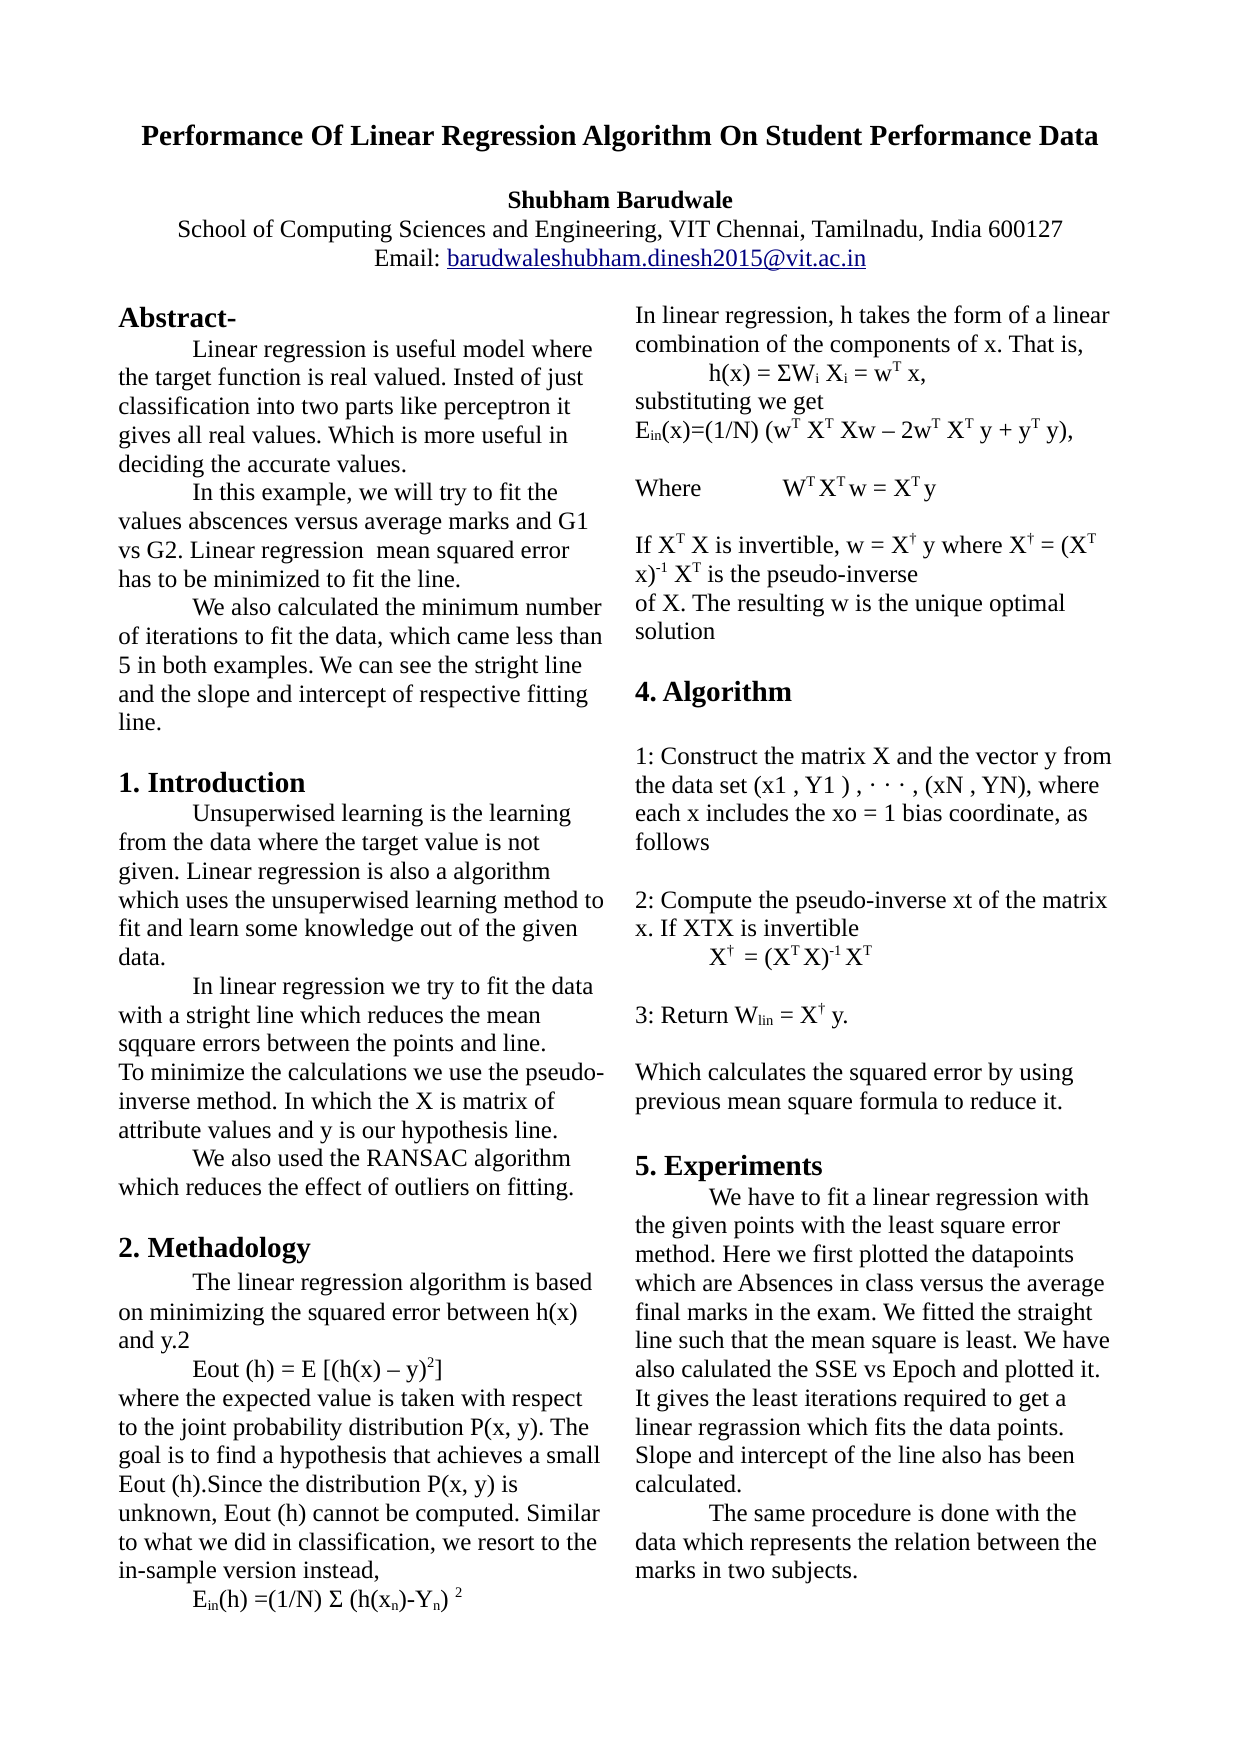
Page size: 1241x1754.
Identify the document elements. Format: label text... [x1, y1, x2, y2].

text 2: Compute the pseudo-inverse xt of the matrix x. If XTX is invertible [635, 885, 1122, 942]
text Ein(x)=(1/N) (wT XT Xw – 2wT XT y + yT y), [635, 415, 1122, 444]
text The same procedure is done with the data which represents the relation between the marks in two subjects. [635, 1498, 1122, 1584]
text Performance Of Linear Regression Algorithm On Student Performance Data [118, 118, 1122, 152]
text Ein(h) =(1/N) Σ (h(xn)-Yn) 2 [118, 1584, 605, 1613]
text In linear regression we try to fit the data with a stright line which reduces the mean sqquare errors between the points and line. [118, 971, 605, 1057]
text where the expected value is taken with respect to the joint probability distribution P(x, y). The goal is to find a hypothesis that achieves a small Eout (h).Since the distribution P(x, y) is unknown, Eout (h) cannot be computed. Similar to what we did in classification, we resort to the in-sample version instead, [118, 1383, 605, 1584]
text We have to fit a linear regression with the given points with the least square error method. Here we first plotted the datapoints which are Absences in class versus the average final marks in the exam. We fitted the straight line such that the mean square is least. We have also calulated the SSE vs Epoch and plotted it. It gives the least iterations required to get a linear regrassion which fits the data points. Slope and intercept of the line also has been calculated. [635, 1182, 1122, 1498]
text 1. Introduction [118, 765, 605, 798]
text We also calculated the minimum number of iterations to fit the data, which came less than 5 in both examples. We can see the stright line and the slope and intercept of respective fitting line. [118, 592, 605, 736]
text of X. The resulting w is the unique optimal solution [635, 588, 1122, 645]
text Eout (h) = E [(h(x) – y)2] [118, 1354, 605, 1383]
text Shubham Barudwale [118, 185, 1122, 214]
text To minimize the calculations we use the pseudo-inverse method. In which the X is matrix of attribute values and y is our hypothesis line. [118, 1057, 605, 1143]
text If XT X is invertible, w = X† y where X† = (XT x)-1 XT is the pseudo-inverse [635, 530, 1122, 588]
text Unsuperwised learning is the learning from the data where the target value is not given. Linear regression is also a algorithm which uses the unsuperwised learning method to fit and learn some knowledge out of the given data. [118, 798, 605, 971]
text The linear regression algorithm is based on minimizing the squared error between h(x) and y.2 [118, 1263, 605, 1354]
text Which calculates the squared error by using previous mean square formula to reduce it. [635, 1057, 1122, 1115]
text In linear regression, h takes the form of a linear combination of the components of x. That is, [635, 300, 1122, 358]
text Abstract- [118, 300, 605, 334]
text In this example, we will try to fit the values abscences versus average marks and G1 vs G2. Linear regression mean squared error has to be minimized to fit the line. [118, 477, 605, 592]
text h(x) = ΣWi Xi = wT x, [635, 358, 1122, 386]
text Linear regression is useful model where the target function is real valued. Insted of just classification into two parts like perceptron it gives all real values. Which is more useful in deciding the accurate values. [118, 334, 605, 477]
text School of Computing Sciences and Engineering, VIT Chennai, Tamilnadu, India 600127 [118, 214, 1122, 243]
text 4. Algorithm [635, 674, 1122, 707]
text 1: Construct the matrix X and the vector y from the data set (x1 , Y1 ) , · · · , (xN , YN), where each x includes the xo = 1 bias coordinate, as follows [635, 741, 1122, 856]
text 2. Methadology [118, 1230, 605, 1263]
text substituting we get [635, 386, 1122, 415]
text We also used the RANSAC algorithm which reduces the effect of outliers on fitting. [118, 1143, 605, 1201]
text Email: barudwaleshubham.dinesh2015@vit.ac.in [118, 243, 1122, 271]
text 5. Experiments [635, 1148, 1122, 1182]
text 3: Return Wlin = X† y. [635, 1000, 1122, 1028]
text X† = (XT X)-1 XT [635, 942, 1122, 971]
text Where WT XT w = XT y [635, 473, 1122, 501]
